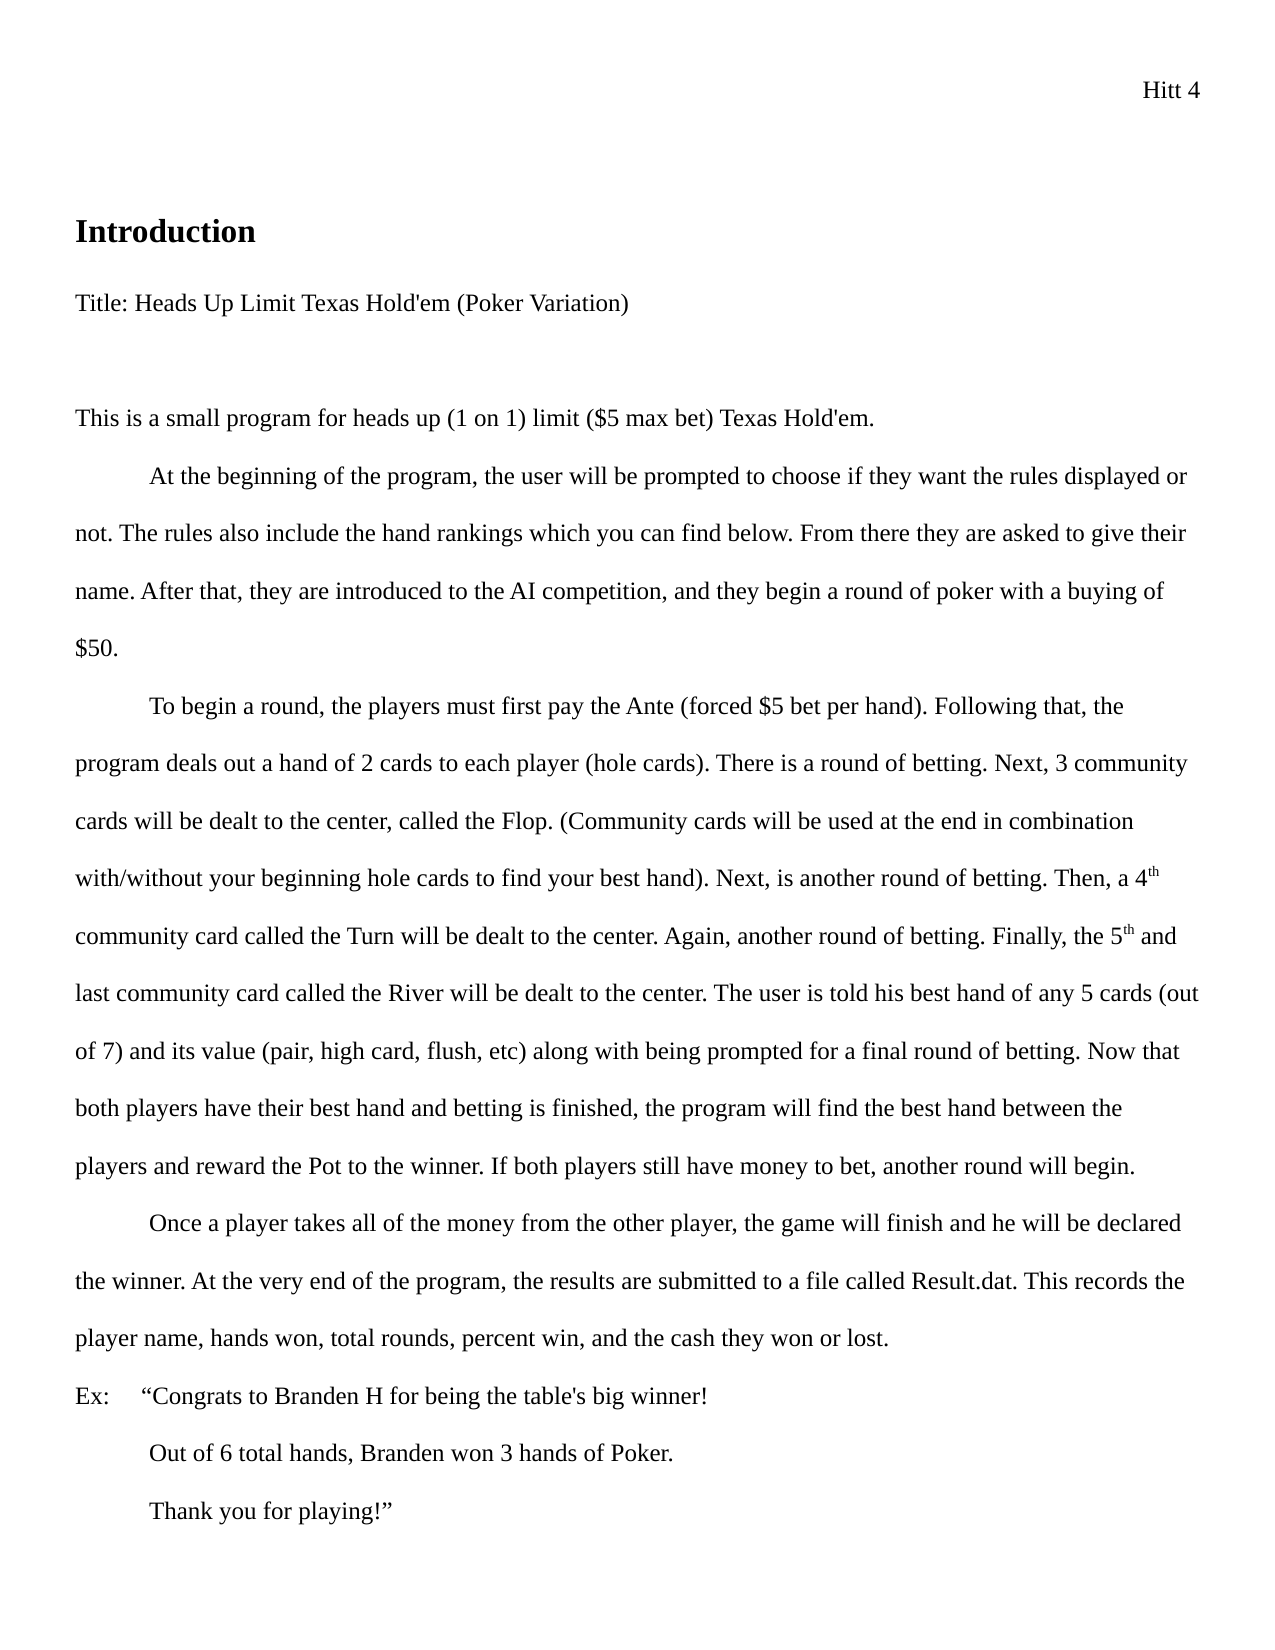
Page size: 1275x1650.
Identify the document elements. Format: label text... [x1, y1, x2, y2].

text This is a small program for heads up (1 on 1) limit ($5 max bet) Texas Hold'em. [75, 403, 1200, 432]
text Out of 6 total hands, Branden won 3 hands of Poker. [75, 1438, 1200, 1467]
text At the beginning of the program, the user will be prompted to choose if they want the rules displayed or not. The rules also include the hand rankings which you can find below. From there they are asked to give their name. After that, they are introduced to the AI competition, and they begin a round of poker with a buying of $50. [75, 461, 1200, 662]
text Introduction [75, 212, 1200, 250]
text To begin a round, the players must first pay the Ante (forced $5 bet per hand). Following that, the program deals out a hand of 2 cards to each player (hole cards). There is a round of betting. Next, 3 community cards will be dealt to the center, called the Flop. (Community cards will be used at the end in combination with/without your beginning hole cards to find your best hand). Next, is another round of betting. Then, a 4th community card called the Turn will be dealt to the center. Again, another round of betting. Finally, the 5th and last community card called the River will be dealt to the center. The user is told his best hand of any 5 cards (out of 7) and its value (pair, high card, flush, etc) along with being prompted for a final round of betting. Now that both players have their best hand and betting is finished, the program will find the best hand between the players and reward the Pot to the winner. If both players still have money to bet, another round will begin. [75, 691, 1200, 1179]
text Thank you for playing!” [75, 1496, 1200, 1524]
text Ex: “Congrats to Branden H for being the table's big winner! [75, 1381, 1200, 1409]
text Once a player takes all of the money from the other player, the game will finish and he will be declared the winner. At the very end of the program, the results are submitted to a file called Result.dat. This records the player name, hands won, total rounds, percent win, and the cash they won or lost. [75, 1208, 1200, 1352]
text Title: Heads Up Limit Texas Hold'em (Poker Variation) [75, 288, 1200, 317]
